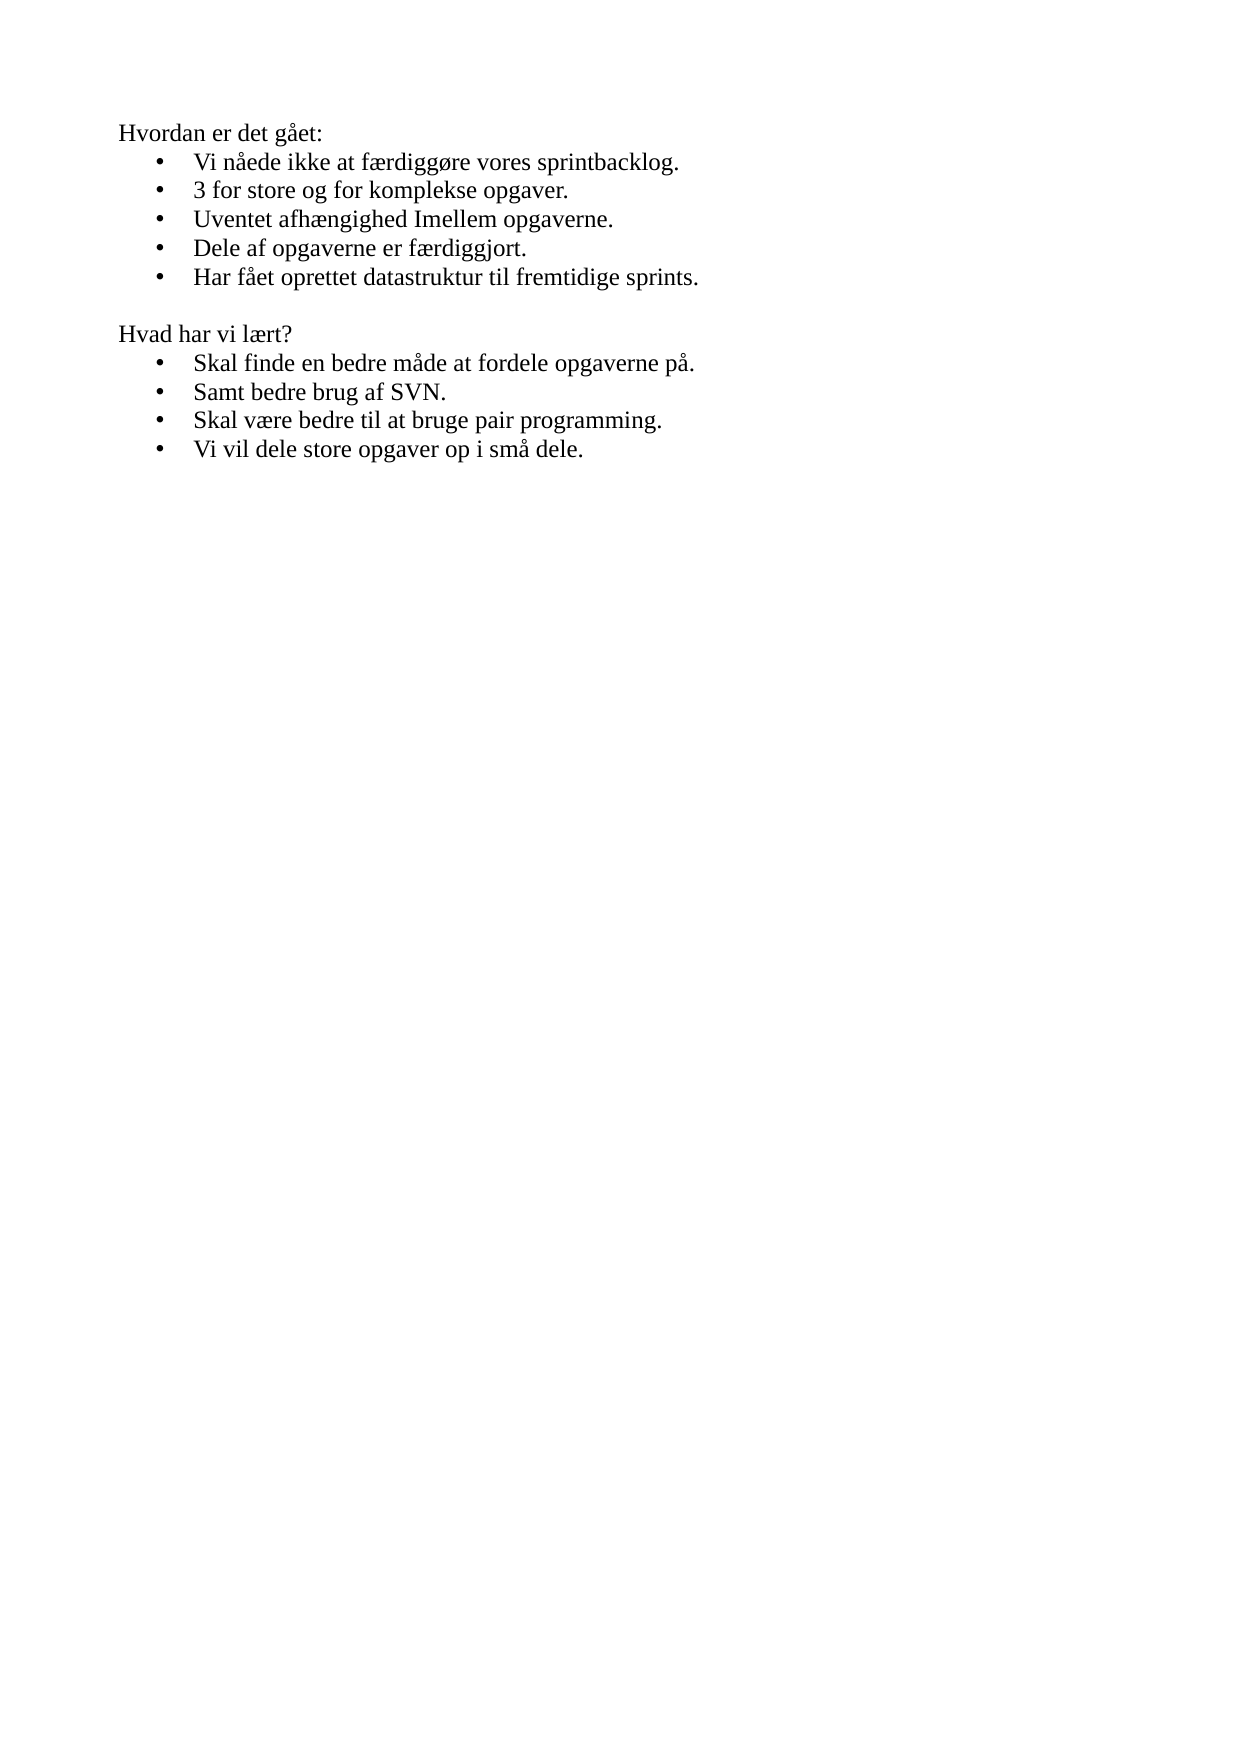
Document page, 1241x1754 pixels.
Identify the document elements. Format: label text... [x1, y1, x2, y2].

list Vi vil dele store opgaver op i små dele. [156, 434, 1122, 463]
text Hvad har vi lært? [118, 319, 1122, 348]
list Skal være bedre til at bruge pair programming. [156, 406, 1122, 434]
list 3 for store og for komplekse opgaver. [156, 176, 1122, 204]
list Skal finde en bedre måde at fordele opgaverne på. [156, 348, 1122, 377]
list Samt bedre brug af SVN. [156, 377, 1122, 406]
list Vi nåede ikke at færdiggøre vores sprintbacklog. [156, 147, 1122, 176]
text Hvordan er det gået: [118, 118, 1122, 147]
list Dele af opgaverne er færdiggjort. [156, 233, 1122, 262]
list Uventet afhængighed Imellem opgaverne. [156, 204, 1122, 233]
list Har fået oprettet datastruktur til fremtidige sprints. [156, 262, 1122, 291]
